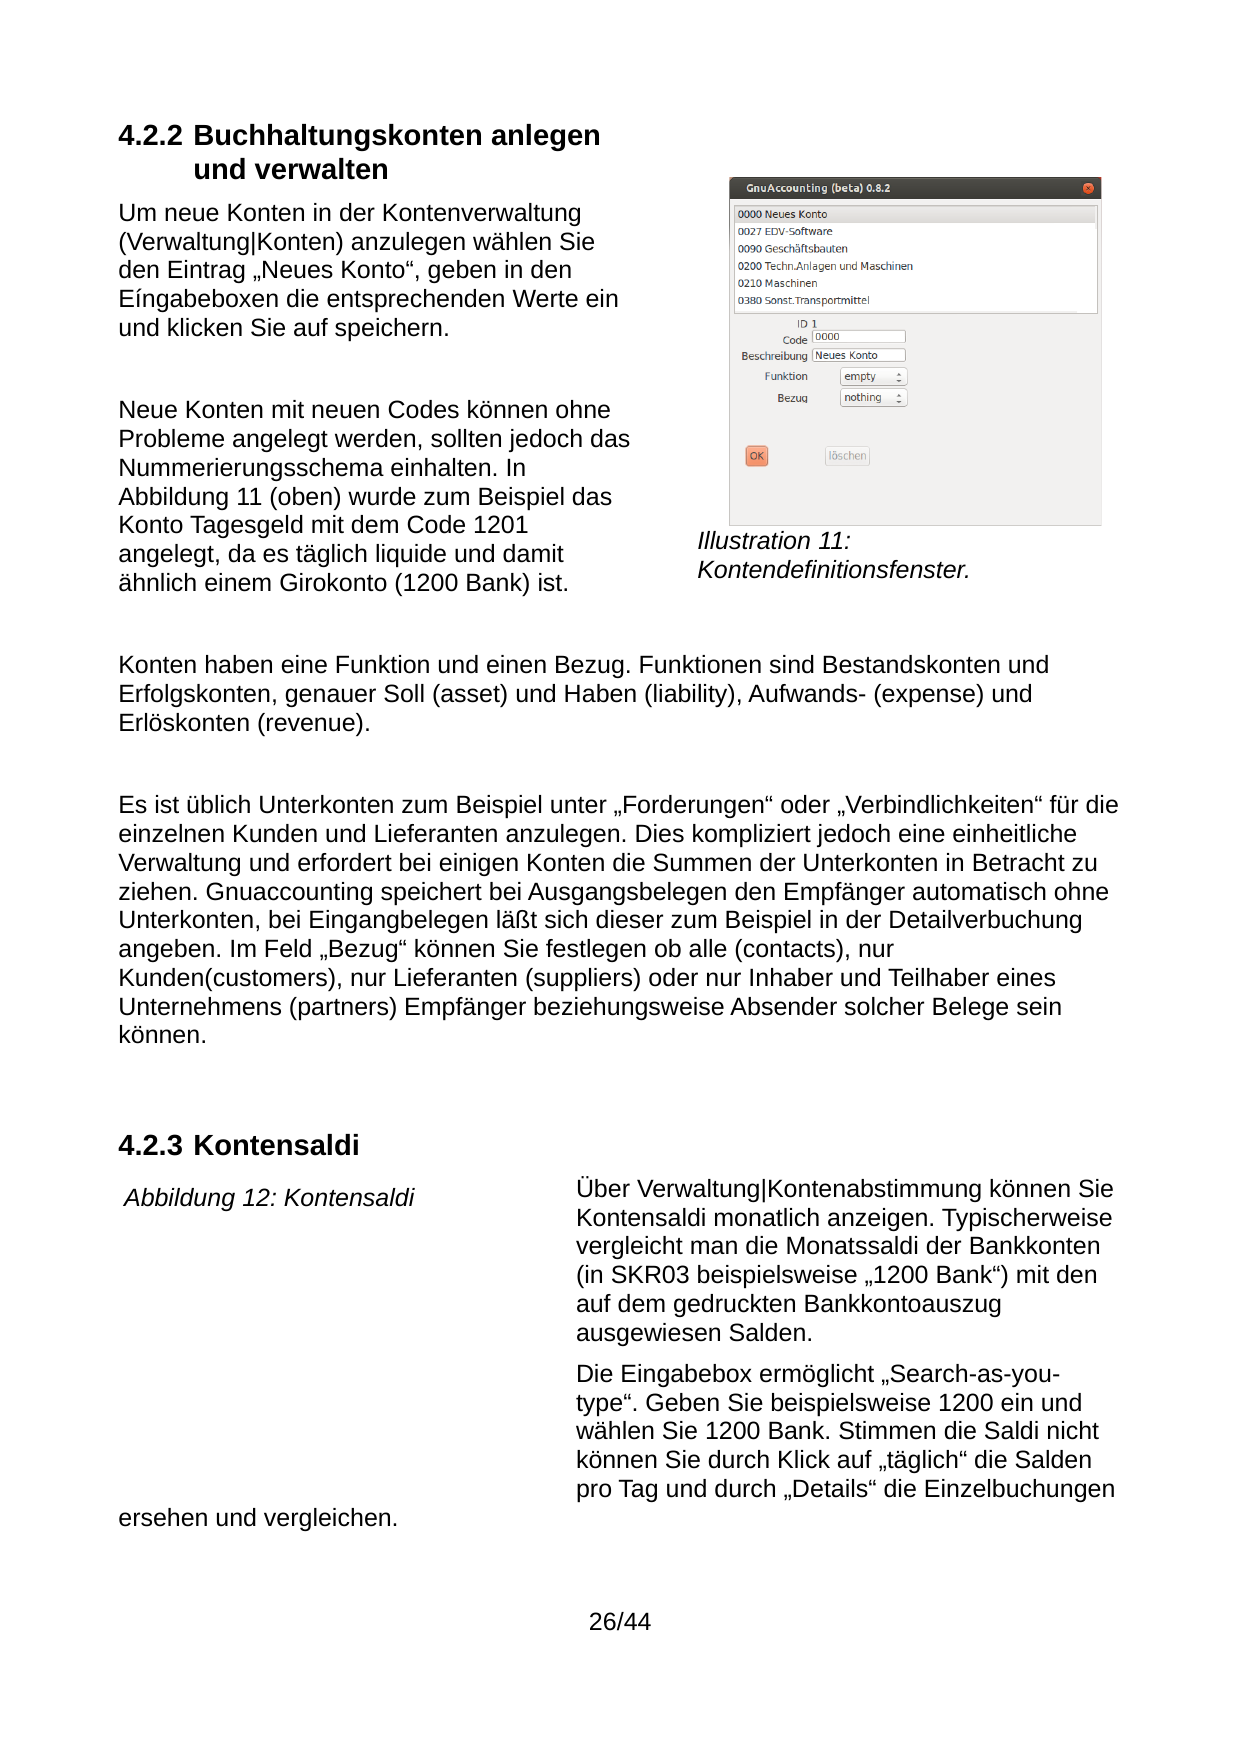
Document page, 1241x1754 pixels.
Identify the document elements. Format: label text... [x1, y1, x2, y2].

text Die Eingabebox ermöglicht „Search-as-you-type“. Geben Sie beispielsweise 1200 ein und wählen Sie 1200 Bank. Stimmen die Saldi nicht können Sie durch Klick auf „täglich“ die Salden pro Tag und durch „Details“ die Einzelbuchungen ersehen und vergleichen. [118, 1359, 1122, 1531]
subtitle Buchhaltungskonten anlegen und verwalten [118, 118, 1122, 185]
text Abbildung 12: Kontensaldi [124, 1182, 564, 1211]
subtitle Kontensaldi [118, 1128, 1122, 1161]
text Es ist üblich Unterkonten zum Beispiel unter „Forderungen“ oder „Verbindlichkeiten“ für die einzelnen Kunden und Lieferanten anzulegen. Dies kompliziert jedoch eine einheitliche Verwaltung und erfordert bei einigen Konten die Summen der Unterkonten in Betracht zu ziehen. Gnuaccounting speichert bei Ausgangsbelegen den Empfänger automatisch ohne Unterkonten, bei Eingangbelegen läßt sich dieser zum Beispiel in der Detailverbuchung angeben. Im Feld „Bezug“ können Sie festlegen ob alle (contacts), nur Kunden(customers), nur Lieferanten (suppliers) oder nur Inhaber und Teilhaber eines Unternehmens (partners) Empfänger beziehungsweise Absender solcher Belege sein können. [118, 790, 1122, 1049]
picture [729, 177, 1102, 526]
text Neue Konten mit neuen Codes können ohne Probleme angelegt werden, sollten jedoch das Nummerierungsschema einhalten. In Abbildung 11 (oben) wurde zum Beispiel das Konto Tagesgeld mit dem Code 1201 angelegt, da es täglich liquide und damit ähnlich einem Girokonto (1200 Bank) ist. [118, 395, 1122, 596]
text Um neue Konten in der Kontenverwaltung (Verwaltung|Konten) anzulegen wählen Sie den Eintrag „Neues Konto“, geben in den Eíngabeboxen die entsprechenden Werte ein und klicken Sie auf speichern. [118, 198, 697, 341]
text Über Verwaltung|Kontenabstimmung können Sie Kontensaldi monatlich anzeigen. Typischerweise vergleicht man die Monatssaldi der Bankkonten (in SKR03 beispielsweise „1200 Bank“) mit den auf dem gedruckten Bankkontoauszug ausgewiesen Salden. [118, 1170, 1122, 1489]
text Konten haben eine Funktion und einen Bezug. Funktionen sind Bestandskonten und Erfolgskonten, genauer Soll (asset) und Haben (liability), Aufwands- (expense) und Erlöskonten (revenue). [118, 650, 1122, 736]
text Illustration 11: Kontendefinitionsfenster. [697, 190, 1134, 583]
